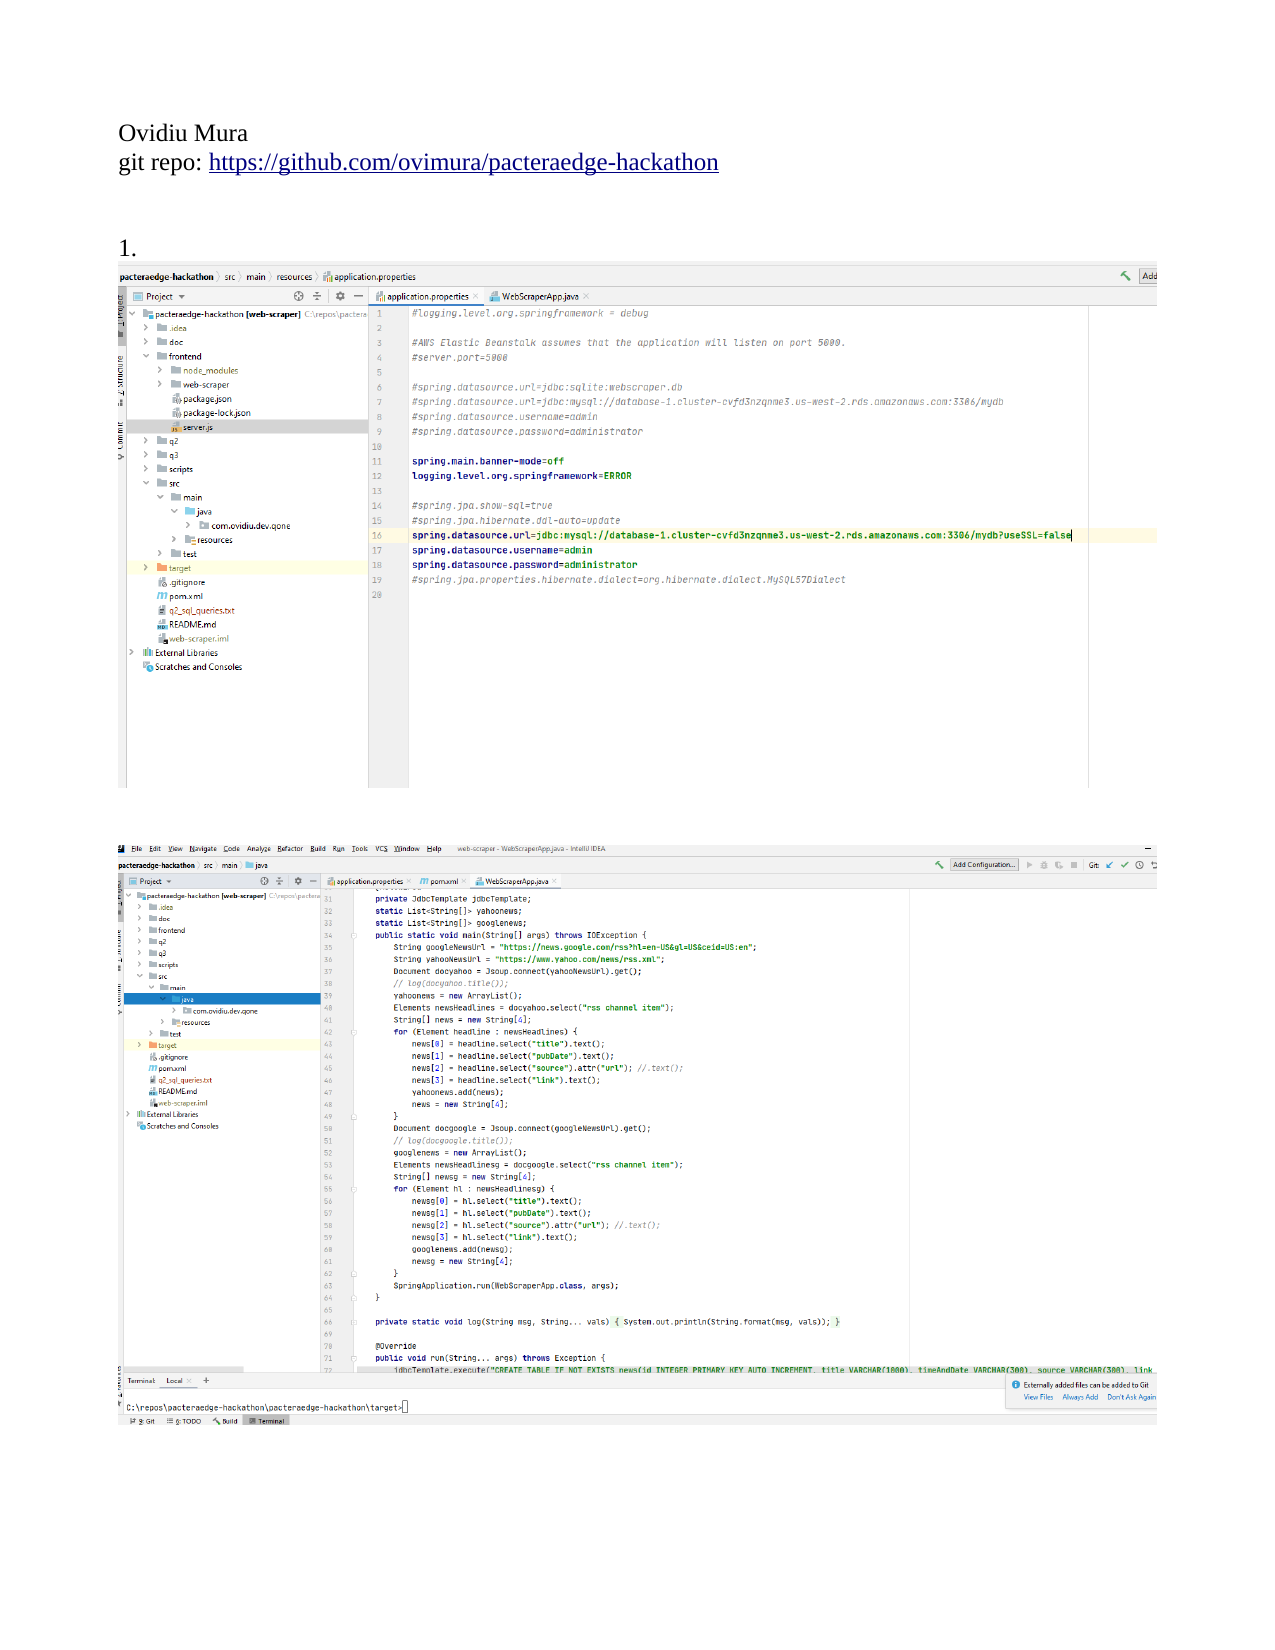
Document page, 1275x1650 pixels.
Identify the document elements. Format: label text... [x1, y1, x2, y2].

picture [118, 261, 1157, 788]
picture [118, 845, 1157, 1425]
text git repo: https://github.com/ovimura/pacteraedge-hackathon [118, 147, 1157, 176]
text 1. [118, 233, 1157, 261]
text Ovidiu Mura [118, 118, 1157, 147]
